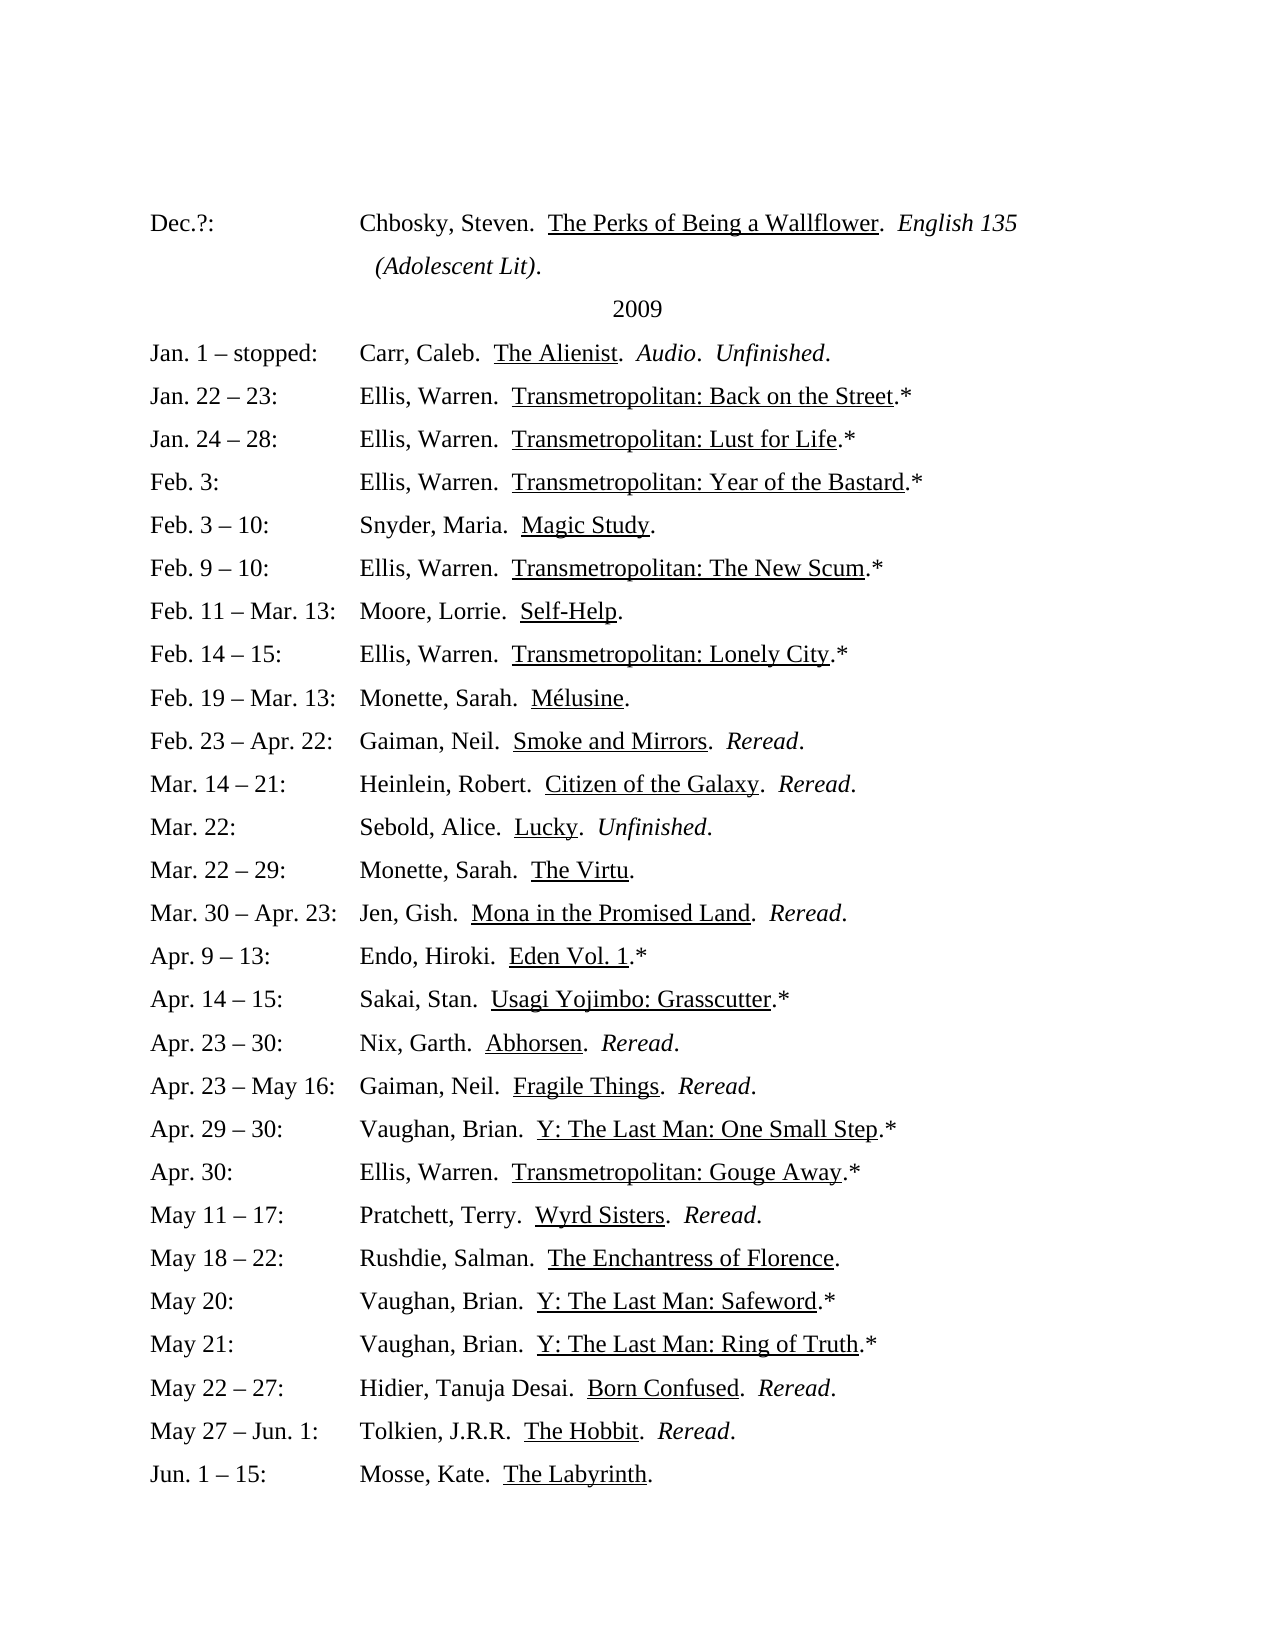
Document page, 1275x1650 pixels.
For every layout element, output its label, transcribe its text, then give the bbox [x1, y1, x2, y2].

list Apr. 9 – 13: Endo, Hiroki. Eden Vol. 1.* [150, 941, 1125, 970]
list Feb. 23 – Apr. 22: Gaiman, Neil. Smoke and Mirrors. Reread. [150, 726, 1125, 754]
list Mar. 14 – 21: Heinlein, Robert. Citizen of the Galaxy. Reread. [150, 769, 1125, 798]
list Mar. 30 – Apr. 23: Jen, Gish. Mona in the Promised Land. Reread. [150, 898, 1125, 927]
list Feb. 11 – Mar. 13: Moore, Lorrie. Self-Help. [150, 596, 1125, 625]
list Jan. 24 – 28: Ellis, Warren. Transmetropolitan: Lust for Life.* [150, 424, 1125, 453]
list Feb. 19 – Mar. 13: Monette, Sarah. Mélusine. [150, 683, 1125, 711]
list Jun. 1 – 15: Mosse, Kate. The Labyrinth. [150, 1459, 1125, 1488]
list May 18 – 22: Rushdie, Salman. The Enchantress of Florence. [150, 1243, 1125, 1272]
list Feb. 14 – 15: Ellis, Warren. Transmetropolitan: Lonely City.* [150, 639, 1125, 668]
list Feb. 9 – 10: Ellis, Warren. Transmetropolitan: The New Scum.* [150, 553, 1125, 582]
list Apr. 30: Ellis, Warren. Transmetropolitan: Gouge Away.* [150, 1157, 1125, 1186]
list Mar. 22 – 29: Monette, Sarah. The Virtu. [150, 855, 1125, 884]
list May 22 – 27: Hidier, Tanuja Desai. Born Confused. Reread. [150, 1373, 1125, 1401]
list Jan. 22 – 23: Ellis, Warren. Transmetropolitan: Back on the Street.* [150, 381, 1125, 409]
list Apr. 23 – 30: Nix, Garth. Abhorsen. Reread. [150, 1028, 1125, 1056]
text 2009 [150, 294, 1125, 323]
list Apr. 14 – 15: Sakai, Stan. Usagi Yojimbo: Grasscutter.* [150, 984, 1125, 1013]
list Mar. 22: Sebold, Alice. Lucky. Unfinished. [150, 812, 1125, 841]
list May 20: Vaughan, Brian. Y: The Last Man: Safeword.* [150, 1286, 1125, 1315]
list May 11 – 17: Pratchett, Terry. Wyrd Sisters. Reread. [150, 1200, 1125, 1229]
list Feb. 3: Ellis, Warren. Transmetropolitan: Year of the Bastard.* [150, 467, 1125, 496]
list Jan. 1 – stopped: Carr, Caleb. The Alienist. Audio. Unfinished. [150, 338, 1125, 366]
list May 27 – Jun. 1: Tolkien, J.R.R. The Hobbit. Reread. [150, 1416, 1125, 1444]
list Apr. 23 – May 16: Gaiman, Neil. Fragile Things. Reread. [150, 1071, 1125, 1099]
list Feb. 3 – 10: Snyder, Maria. Magic Study. [150, 510, 1125, 539]
list May 21: Vaughan, Brian. Y: The Last Man: Ring of Truth.* [150, 1329, 1125, 1358]
list Dec.?: Chbosky, Steven. The Perks of Being a Wallflower. English 135 (Adolescent Lit). [150, 208, 1125, 280]
list Apr. 29 – 30: Vaughan, Brian. Y: The Last Man: One Small Step.* [150, 1114, 1125, 1143]
